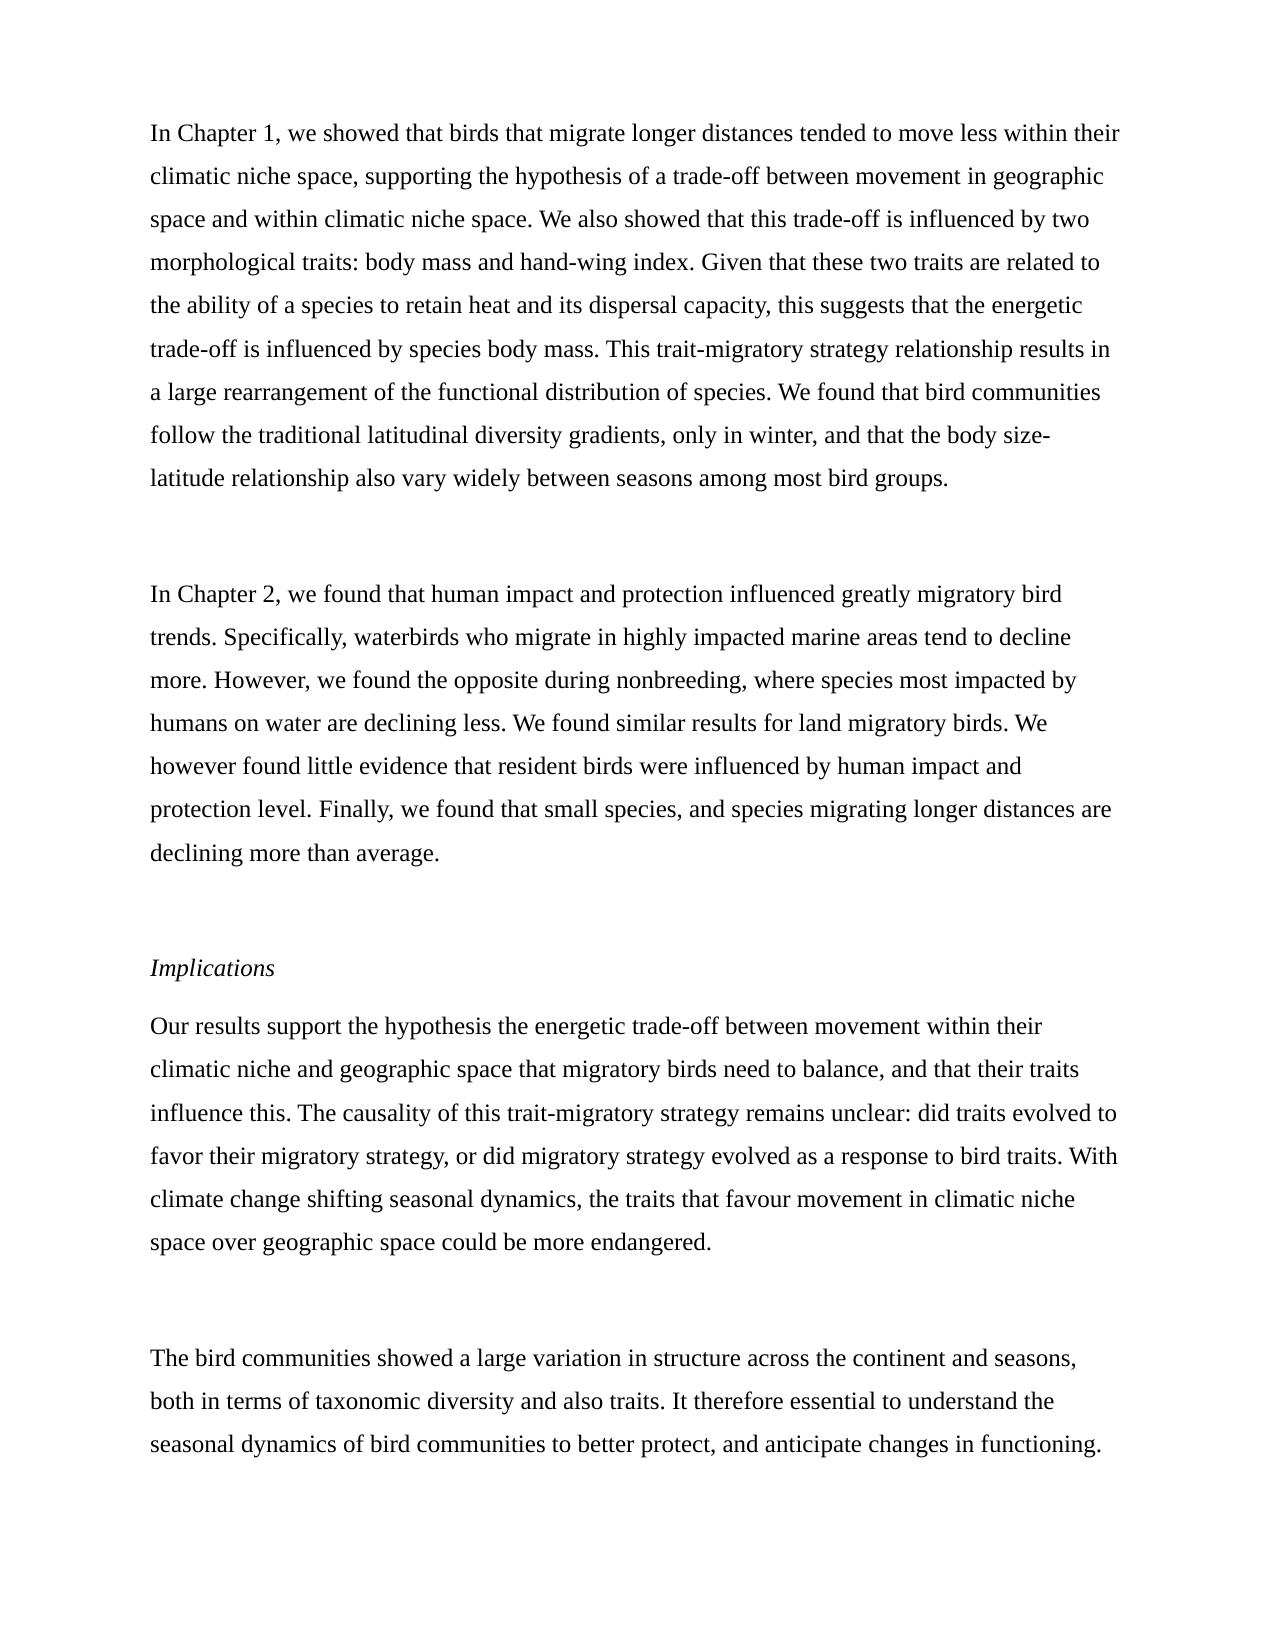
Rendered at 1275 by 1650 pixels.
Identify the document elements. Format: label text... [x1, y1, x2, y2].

text Implications [150, 953, 1125, 982]
text In Chapter 1, we showed that birds that migrate longer distances tended to move less within their climatic niche space, supporting the hypothesis of a trade-off between movement in geographic space and within climatic niche space. We also showed that this trade-off is influenced by two morphological traits: body mass and hand-wing index. Given that these two traits are related to the ability of a species to retain heat and its dispersal capacity, this suggests that the energetic trade-off is influenced by species body mass. This trait-migratory strategy relationship results in a large rearrangement of the functional distribution of species. We found that bird communities follow the traditional latitudinal diversity gradients, only in winter, and that the body size-latitude relationship also vary widely between seasons among most bird groups. [150, 118, 1125, 492]
text The bird communities showed a large variation in structure across the continent and seasons, both in terms of taxonomic diversity and also traits. It therefore essential to understand the seasonal dynamics of bird communities to better protect, and anticipate changes in functioning. [150, 1343, 1125, 1458]
text Our results support the hypothesis the energetic trade-off between movement within their climatic niche and geographic space that migratory birds need to balance, and that their traits influence this. The causality of this trait-migratory strategy remains unclear: did traits evolved to favor their migratory strategy, or did migratory strategy evolved as a response to bird traits. With climate change shifting seasonal dynamics, the traits that favour movement in climatic niche space over geographic space could be more endangered. [150, 1011, 1125, 1256]
text In Chapter 2, we found that human impact and protection influenced greatly migratory bird trends. Specifically, waterbirds who migrate in highly impacted marine areas tend to decline more. However, we found the opposite during nonbreeding, where species most impacted by humans on water are declining less. We found similar results for land migratory birds. We however found little evidence that resident birds were influenced by human impact and protection level. Finally, we found that small species, and species migrating longer distances are declining more than average. [150, 579, 1125, 866]
